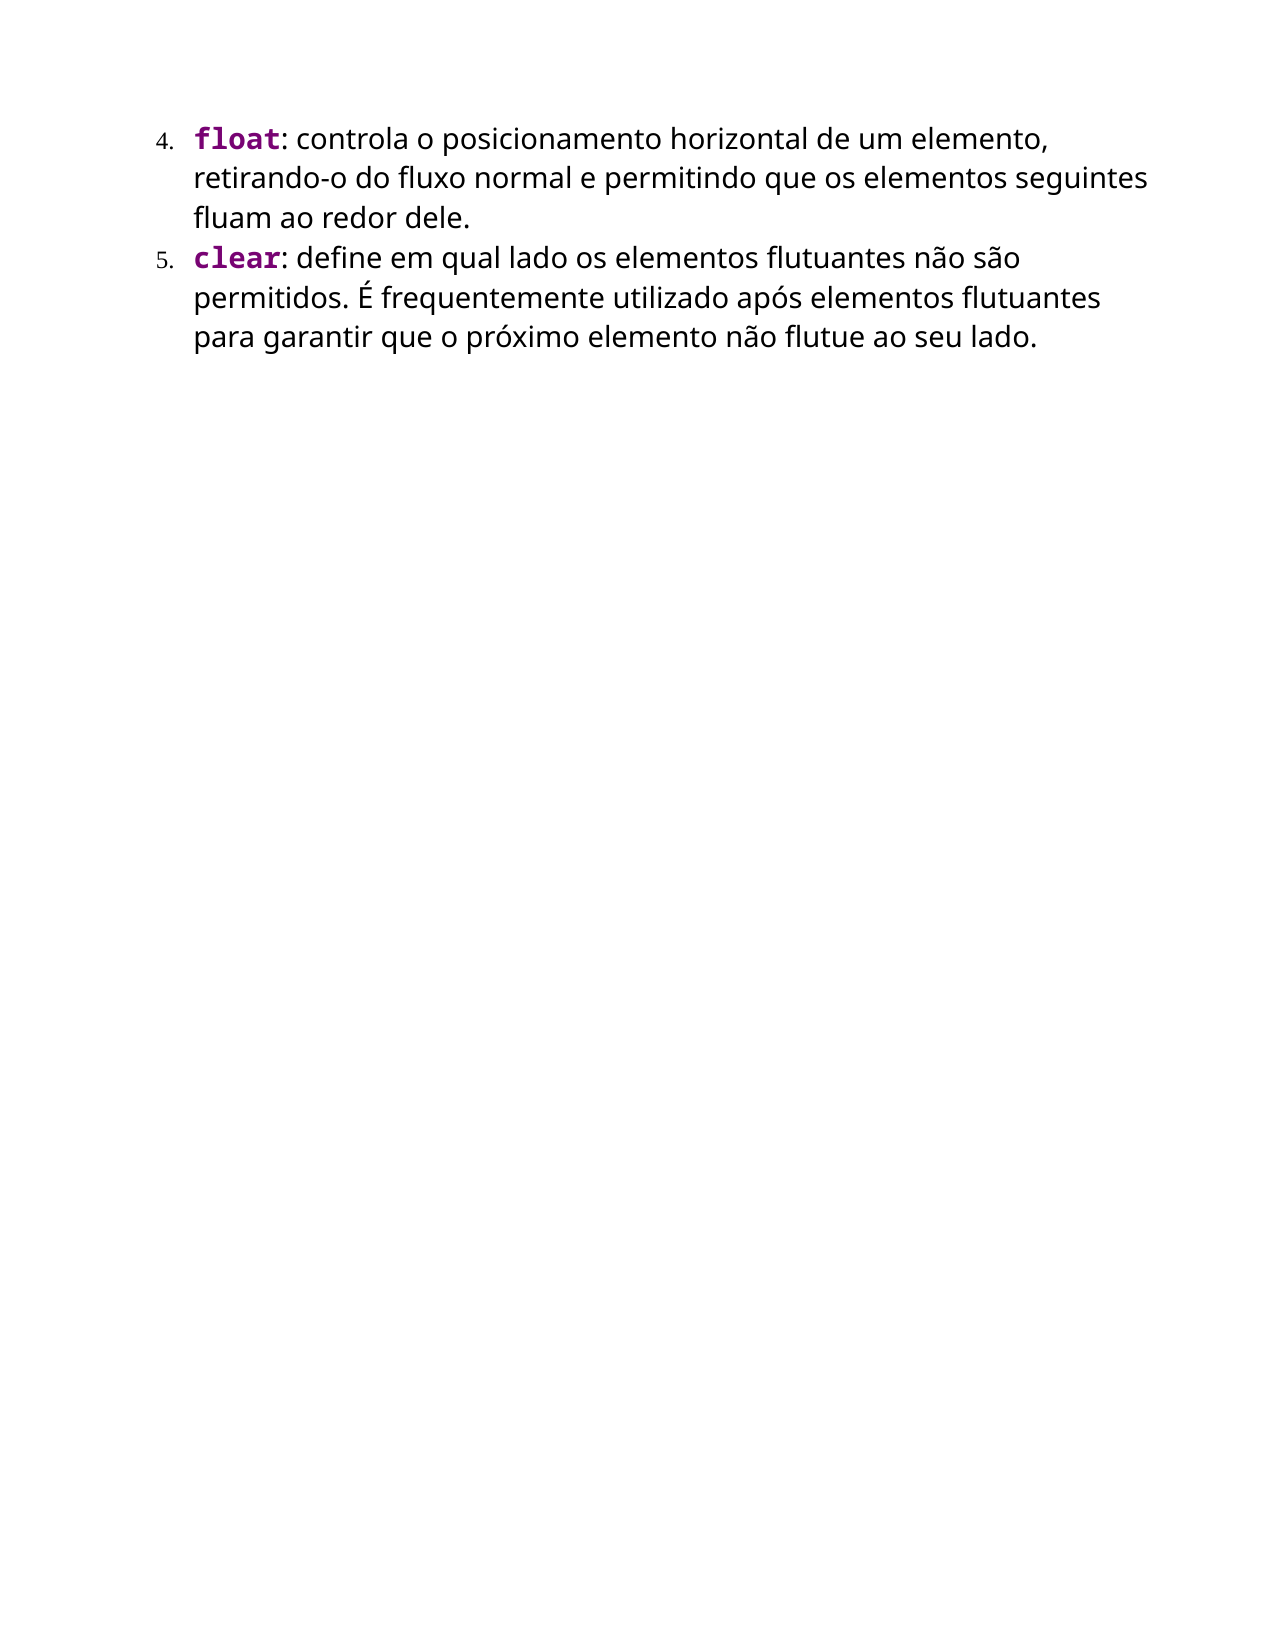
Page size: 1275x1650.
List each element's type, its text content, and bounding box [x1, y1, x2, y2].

list clear: define em qual lado os elementos flutuantes não são permitidos. É frequentemente utilizado após elementos flutuantes para garantir que o próximo elemento não flutue ao seu lado. [156, 237, 1157, 356]
list float: controla o posicionamento horizontal de um elemento, retirando-o do fluxo normal e permitindo que os elementos seguintes fluam ao redor dele. [156, 118, 1157, 237]
